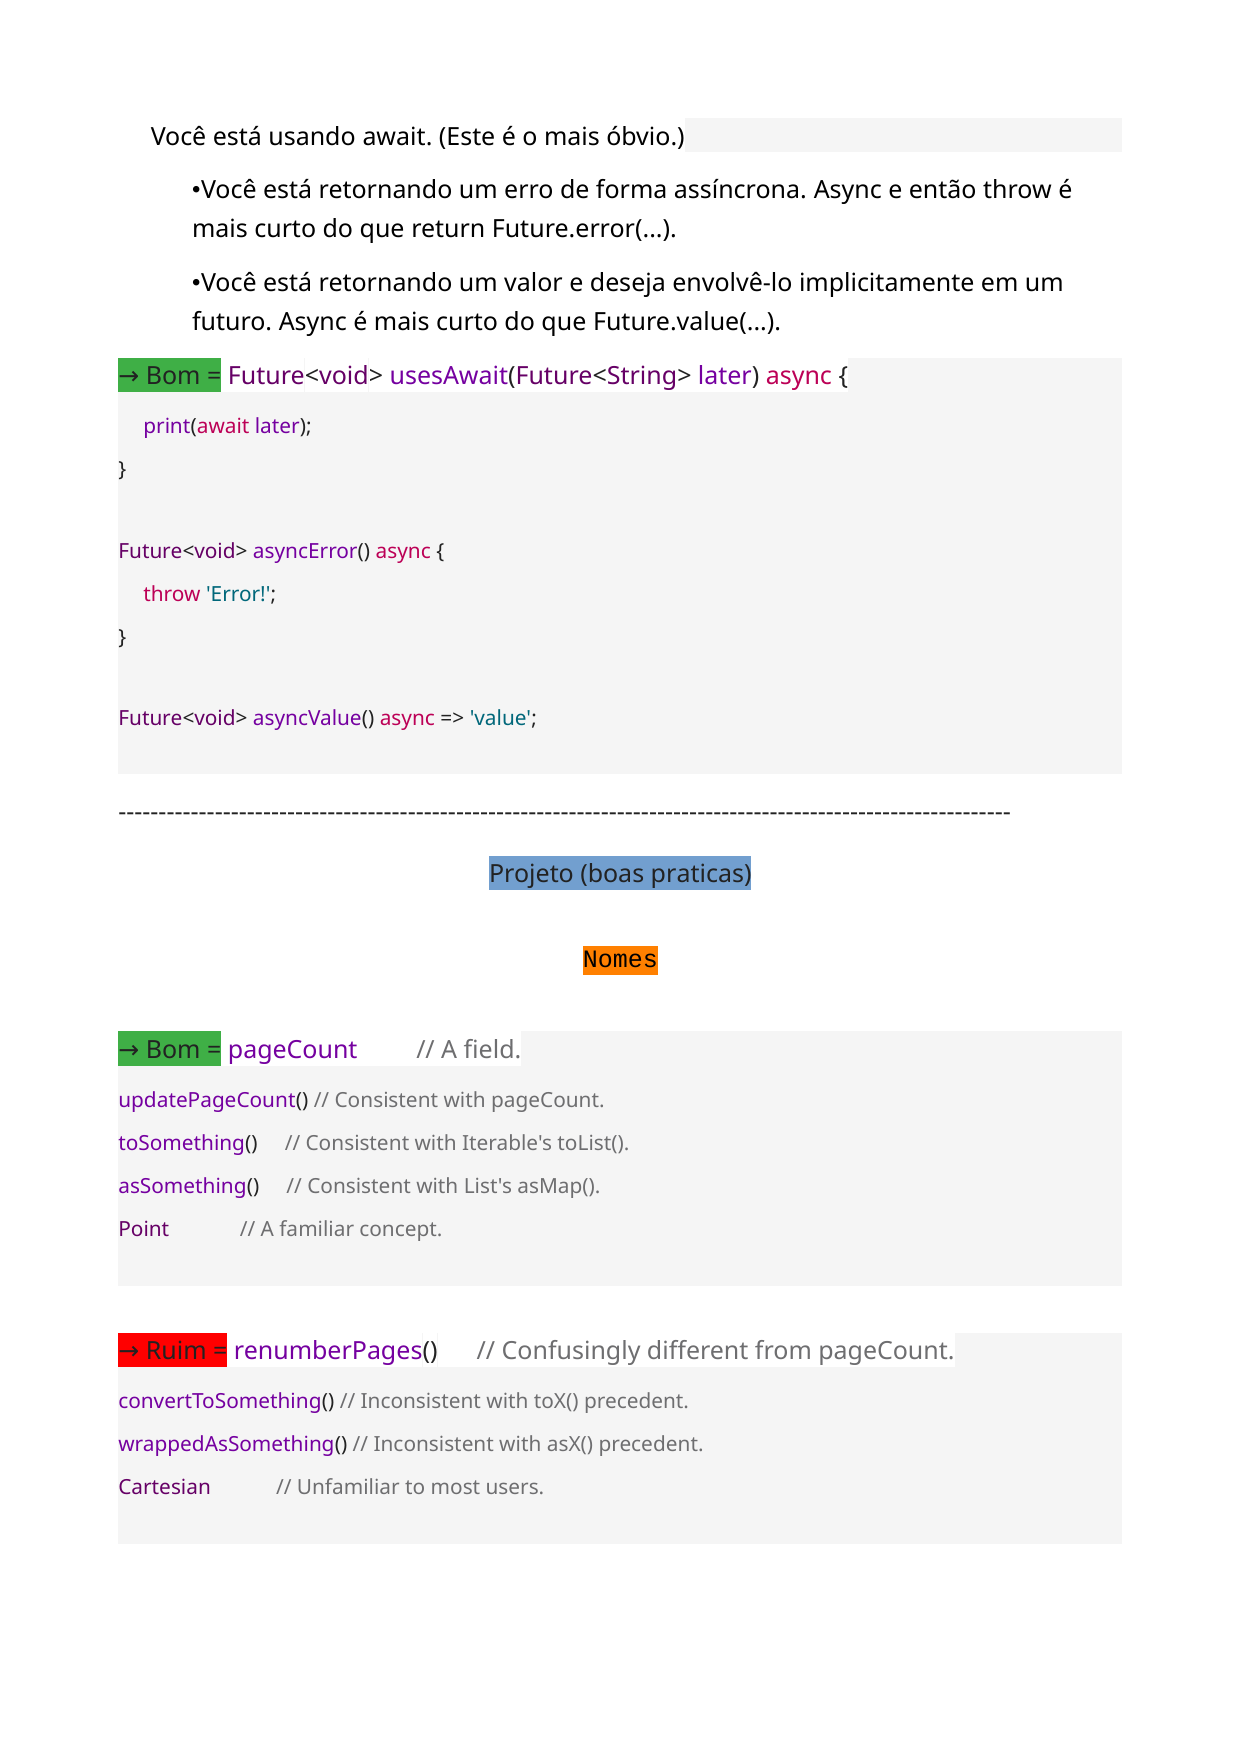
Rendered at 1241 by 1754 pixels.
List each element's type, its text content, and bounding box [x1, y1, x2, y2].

text Nomes [118, 946, 1122, 975]
text Future<void> asyncError() async { [118, 536, 1122, 564]
text Você está usando await. (Este é o mais óbvio.) [118, 118, 1122, 152]
text } [118, 454, 1122, 483]
text Point // A familiar concept. [118, 1214, 1122, 1243]
text print(await later); [118, 411, 1122, 440]
text → Bom = Future<void> usesAwait(Future<String> later) async { [118, 358, 1122, 392]
text → Bom = pageCount // A field. [118, 1031, 1122, 1066]
text updatePageCount() // Consistent with pageCount. [118, 1085, 1122, 1114]
list Você está retornando um valor e deseja envolvê-lo implicitamente em um futuro. Async é mais curto do que Future.value(...). [118, 265, 1122, 338]
text Cartesian // Unfamiliar to most users. [118, 1472, 1122, 1501]
text wrappedAsSomething() // Inconsistent with asX() precedent. [118, 1429, 1122, 1458]
text convertToSomething() // Inconsistent with toX() precedent. [118, 1386, 1122, 1415]
text --------------------------------------------------------------------------------------------------------------- [118, 793, 1122, 827]
text → Ruim = renumberPages() // Confusingly different from pageCount. [118, 1333, 1122, 1367]
text Future<void> asyncValue() async => 'value'; [118, 703, 1122, 732]
text asSomething() // Consistent with List's asMap(). [118, 1171, 1122, 1200]
text toSomething() // Consistent with Iterable's toList(). [118, 1128, 1122, 1157]
text throw 'Error!'; [118, 579, 1122, 607]
list Você está retornando um erro de forma assíncrona. Async e então throw é mais curto do que return Future.error(...). [118, 172, 1122, 245]
text } [118, 622, 1122, 650]
text Projeto (boas praticas) [118, 856, 1122, 890]
